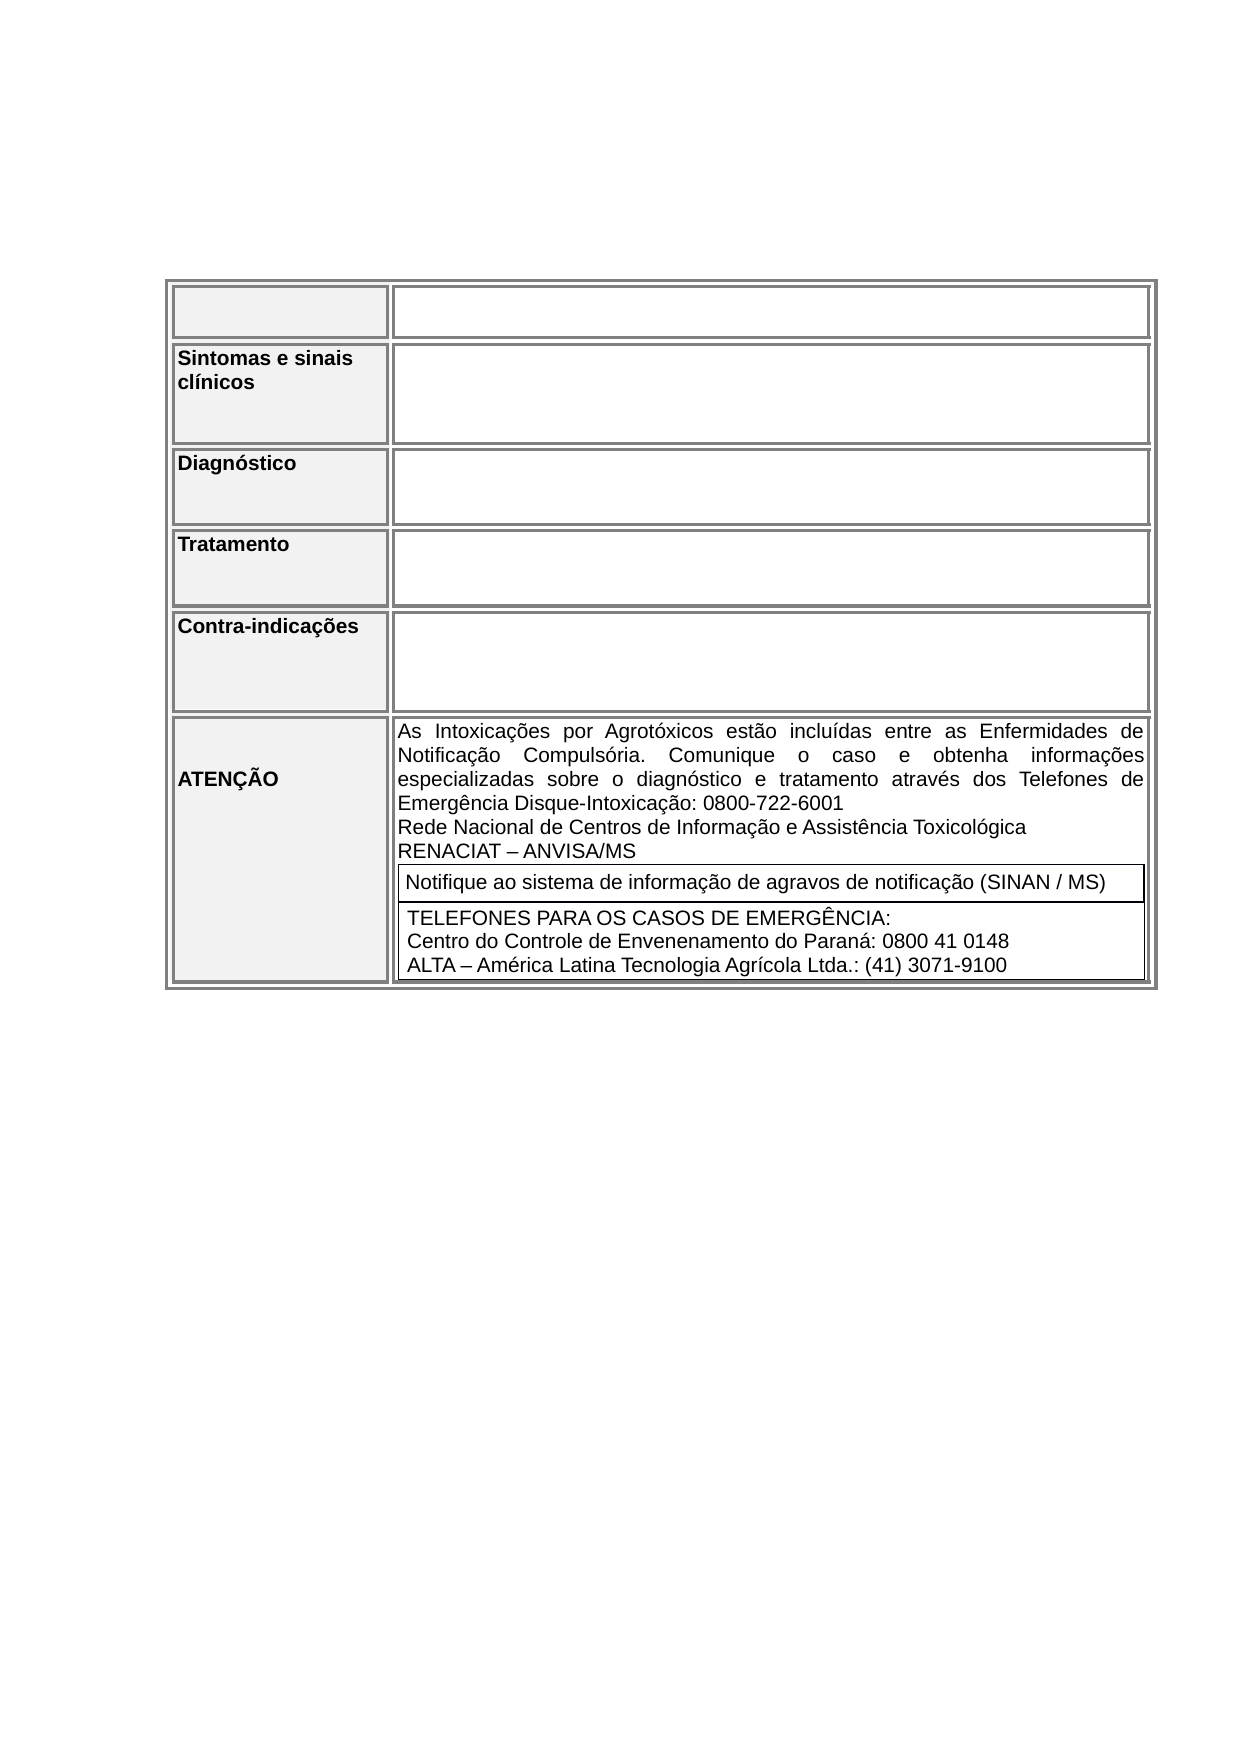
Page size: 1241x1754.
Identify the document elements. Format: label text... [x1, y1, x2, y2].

table_cell <for each="inf in informations(o, 'Informações Médicas - Sintomas e sinais clínicos')"> <inf> </for> [395, 346, 1147, 442]
table_cell Sintomas e sinais clínicos [170, 336, 390, 442]
table_cell <for each="inf in informations(o, 'Informações Médicas - Contra-indicações')"> <inf> </for> [390, 604, 1152, 709]
table_cell Contra-indicações [170, 604, 390, 709]
table_cell <for each="inf in informations(o, 'Informações Médicas - Contra-indicações')"> <inf> </for> [395, 614, 1147, 709]
table_cell <for each="inf in informations(o, 'Informações Médicas - Mecanismos de Toxicidade')"> <inf> </for> [395, 288, 1147, 336]
table_cell <for each="inf in informations(o, 'Informações Médicas - Diagnóstico')"> <inf> </for> [390, 442, 1152, 523]
table_cell Tratamento [170, 523, 390, 604]
table_cell [170, 282, 390, 336]
table_cell <for each="inf in informations(o, 'Informações Médicas - Mecanismos de Toxicidade')"> <inf> </for> [390, 282, 1152, 336]
table_cell <for each="inf in informations(o, 'Informações Médicas - Sintomas e sinais clínicos')"> <inf> </for> [390, 336, 1152, 442]
table_cell <for each="inf in informations(o, 'Informações Médicas - Tratamento')"> <inf> </for> [390, 523, 1152, 604]
table_cell Diagnóstico [170, 442, 390, 523]
table_cell <for each="inf in informations(o, 'Informações Médicas - Diagnóstico')"> <inf> </for> [395, 451, 1147, 523]
table_cell ATENÇÃO [170, 710, 390, 980]
table_cell As Intoxicações por Agrotóxicos estão incluídas entre as Enfermidades de Notificação Compulsória. Comunique o caso e obtenha informações especializadas sobre o diagnóstico e tratamento através dos Telefones de Emergência Disque-Intoxicação: 0800-722-6001 Rede Nacional de Centros de Informação e Assistência Toxicológica RENACIAT – ANVISA/MS Notifique ao sistema de informação de agravos de notificação (SINAN / MS) TELEFONES PARA OS CASOS DE EMERGÊNCIA: Centro do Controle de Envenenamento do Paraná: 0800 41 0148 ALTA – América Latina Tecnologia Agrícola Ltda.: (41) 3071-9100 [390, 710, 1152, 980]
table_cell <for each="inf in informations(o, 'Informações Médicas - Tratamento')"> <inf> </for> [395, 532, 1147, 604]
